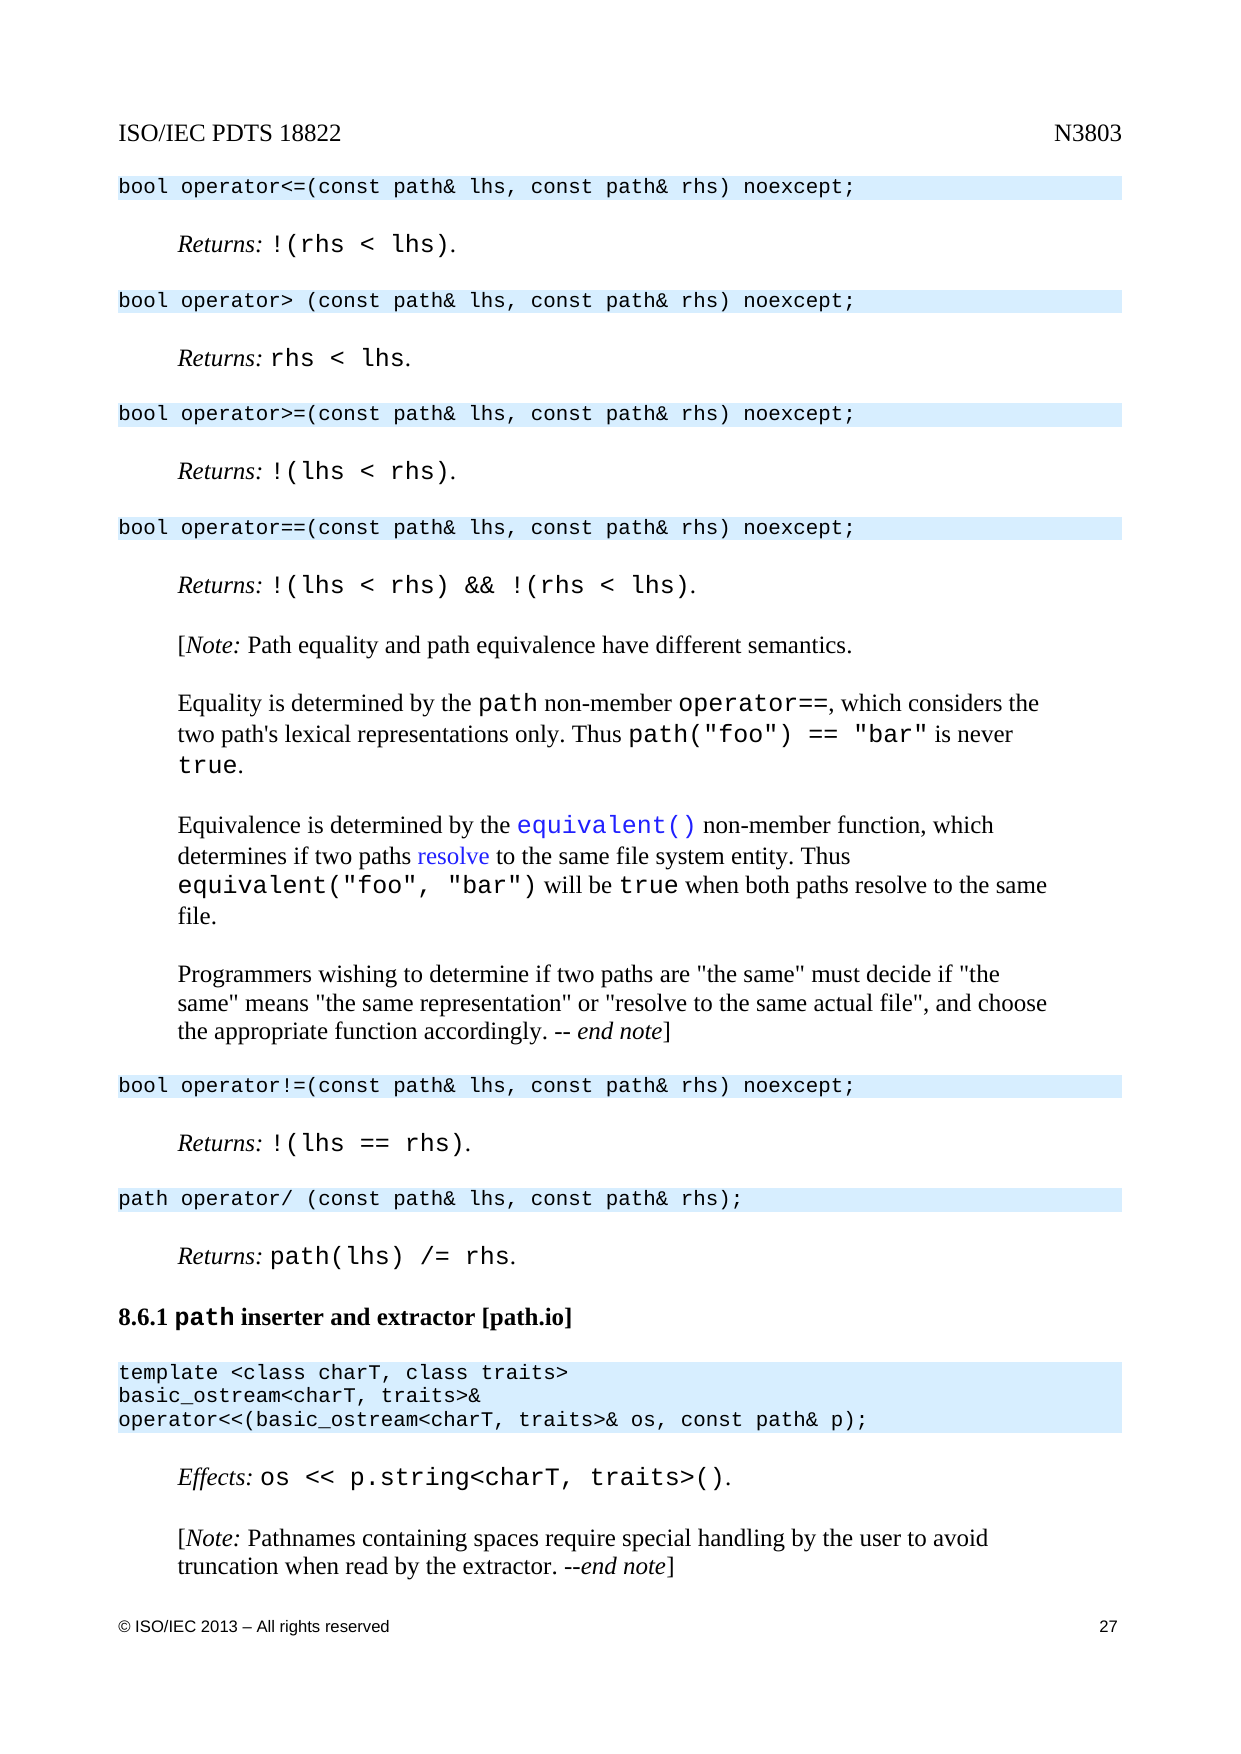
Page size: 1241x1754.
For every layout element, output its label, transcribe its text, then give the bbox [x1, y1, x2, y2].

subtitle 8.6.1 path inserter and extractor [path.io] [118, 1302, 1122, 1332]
text bool operator> (const path& lhs, const path& rhs) noexcept; [118, 290, 1122, 313]
text bool operator!=(const path& lhs, const path& rhs) noexcept; [118, 1075, 1122, 1098]
text Returns: !(lhs == rhs). [177, 1128, 1063, 1159]
text path operator/ (const path& lhs, const path& rhs); [118, 1188, 1122, 1212]
text bool operator>=(const path& lhs, const path& rhs) noexcept; [118, 403, 1122, 427]
text Returns: rhs < lhs. [177, 343, 1063, 374]
text Returns: !(lhs < rhs) && !(rhs < lhs). [177, 570, 1063, 601]
text bool operator<=(const path& lhs, const path& rhs) noexcept; [118, 176, 1122, 200]
text operator<<(basic_ostream<charT, traits>& os, const path& p); [118, 1409, 1122, 1433]
text Returns: !(lhs < rhs). [177, 456, 1063, 487]
text [Note: Path equality and path equivalence have different semantics. [177, 630, 1063, 659]
text Programmers wishing to determine if two paths are "the same" must decide if "the same" means "the same representation" or "resolve to the same actual file", and choose the appropriate function accordingly. -- end note] [177, 959, 1063, 1045]
text [Note: Pathnames containing spaces require special handling by the user to avoid truncation when read by the extractor. --end note] [177, 1523, 1063, 1580]
text bool operator==(const path& lhs, const path& rhs) noexcept; [118, 517, 1122, 540]
text Returns: path(lhs) /= rhs. [177, 1241, 1063, 1272]
text Equivalence is determined by the equivalent() non-member function, which determines if two paths resolve to the same file system entity. Thus equivalent("foo", "bar") will be true when both paths resolve to the same file. [177, 810, 1063, 929]
text template <class charT, class traits> [118, 1362, 1122, 1386]
text Effects: os << p.string<charT, traits>(). [177, 1462, 1063, 1493]
text basic_ostream<charT, traits>& [118, 1386, 1122, 1409]
text Returns: !(rhs < lhs). [177, 229, 1063, 260]
text Equality is determined by the path non-member operator==, which considers the two path's lexical representations only. Thus path("foo") == "bar" is never true. [177, 688, 1063, 781]
